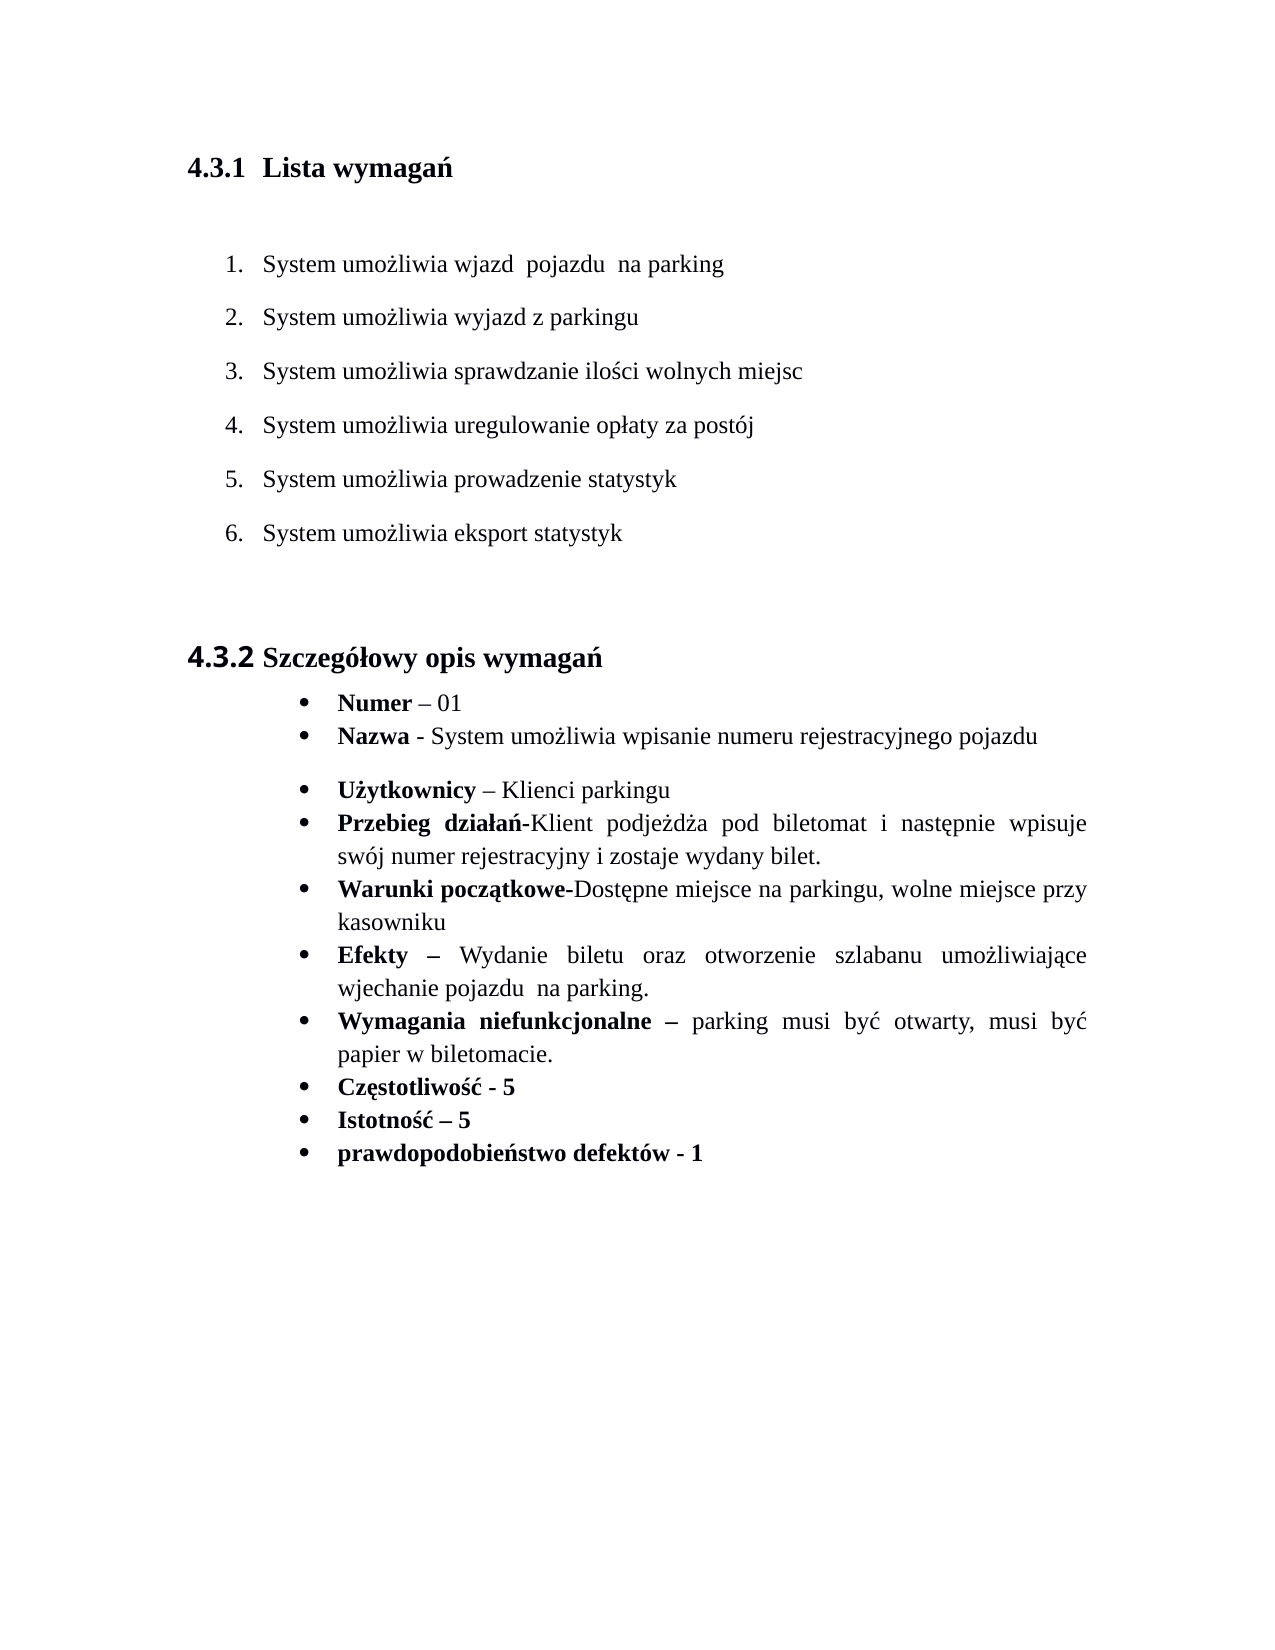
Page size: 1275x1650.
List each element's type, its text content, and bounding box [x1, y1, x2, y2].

list System umożliwia uregulowanie opłaty za postój [225, 410, 1087, 439]
list Numer – 01 [300, 688, 1087, 717]
list System umożliwia wyjazd z parkingu [225, 302, 1087, 331]
list System umożliwia sprawdzanie ilości wolnych miejsc [225, 356, 1087, 385]
subtitle Szczegółowy opis wymagań [187, 636, 1087, 676]
list prawdopodobieństwo defektów - 1 [300, 1138, 1087, 1167]
list Nazwa - System umożliwia wpisanie numeru rejestracyjnego pojazdu [300, 721, 1087, 749]
list System umożliwia prowadzenie statystyk [225, 464, 1087, 493]
list Wymagania niefunkcjonalne – parking musi być otwarty, musi być papier w biletomacie. [300, 1006, 1087, 1068]
list Efekty – Wydanie biletu oraz otworzenie szlabanu umożliwiające wjechanie pojazdu na parking. [300, 940, 1087, 1002]
list System umożliwia wjazd pojazdu na parking [225, 249, 1087, 277]
list Istotność – 5 [300, 1105, 1087, 1134]
list Warunki początkowe-Dostępne miejsce na parkingu, wolne miejsce przy kasowniku [300, 874, 1087, 936]
subtitle Lista wymagań [187, 150, 1087, 183]
list Częstotliwość - 5 [300, 1072, 1087, 1101]
list System umożliwia eksport statystyk [225, 518, 1087, 547]
list Użytkownicy – Klienci parkingu [300, 775, 1087, 803]
list Przebieg działań-Klient podjeżdża pod biletomat i następnie wpisuje swój numer rejestracyjny i zostaje wydany bilet. [300, 808, 1087, 869]
